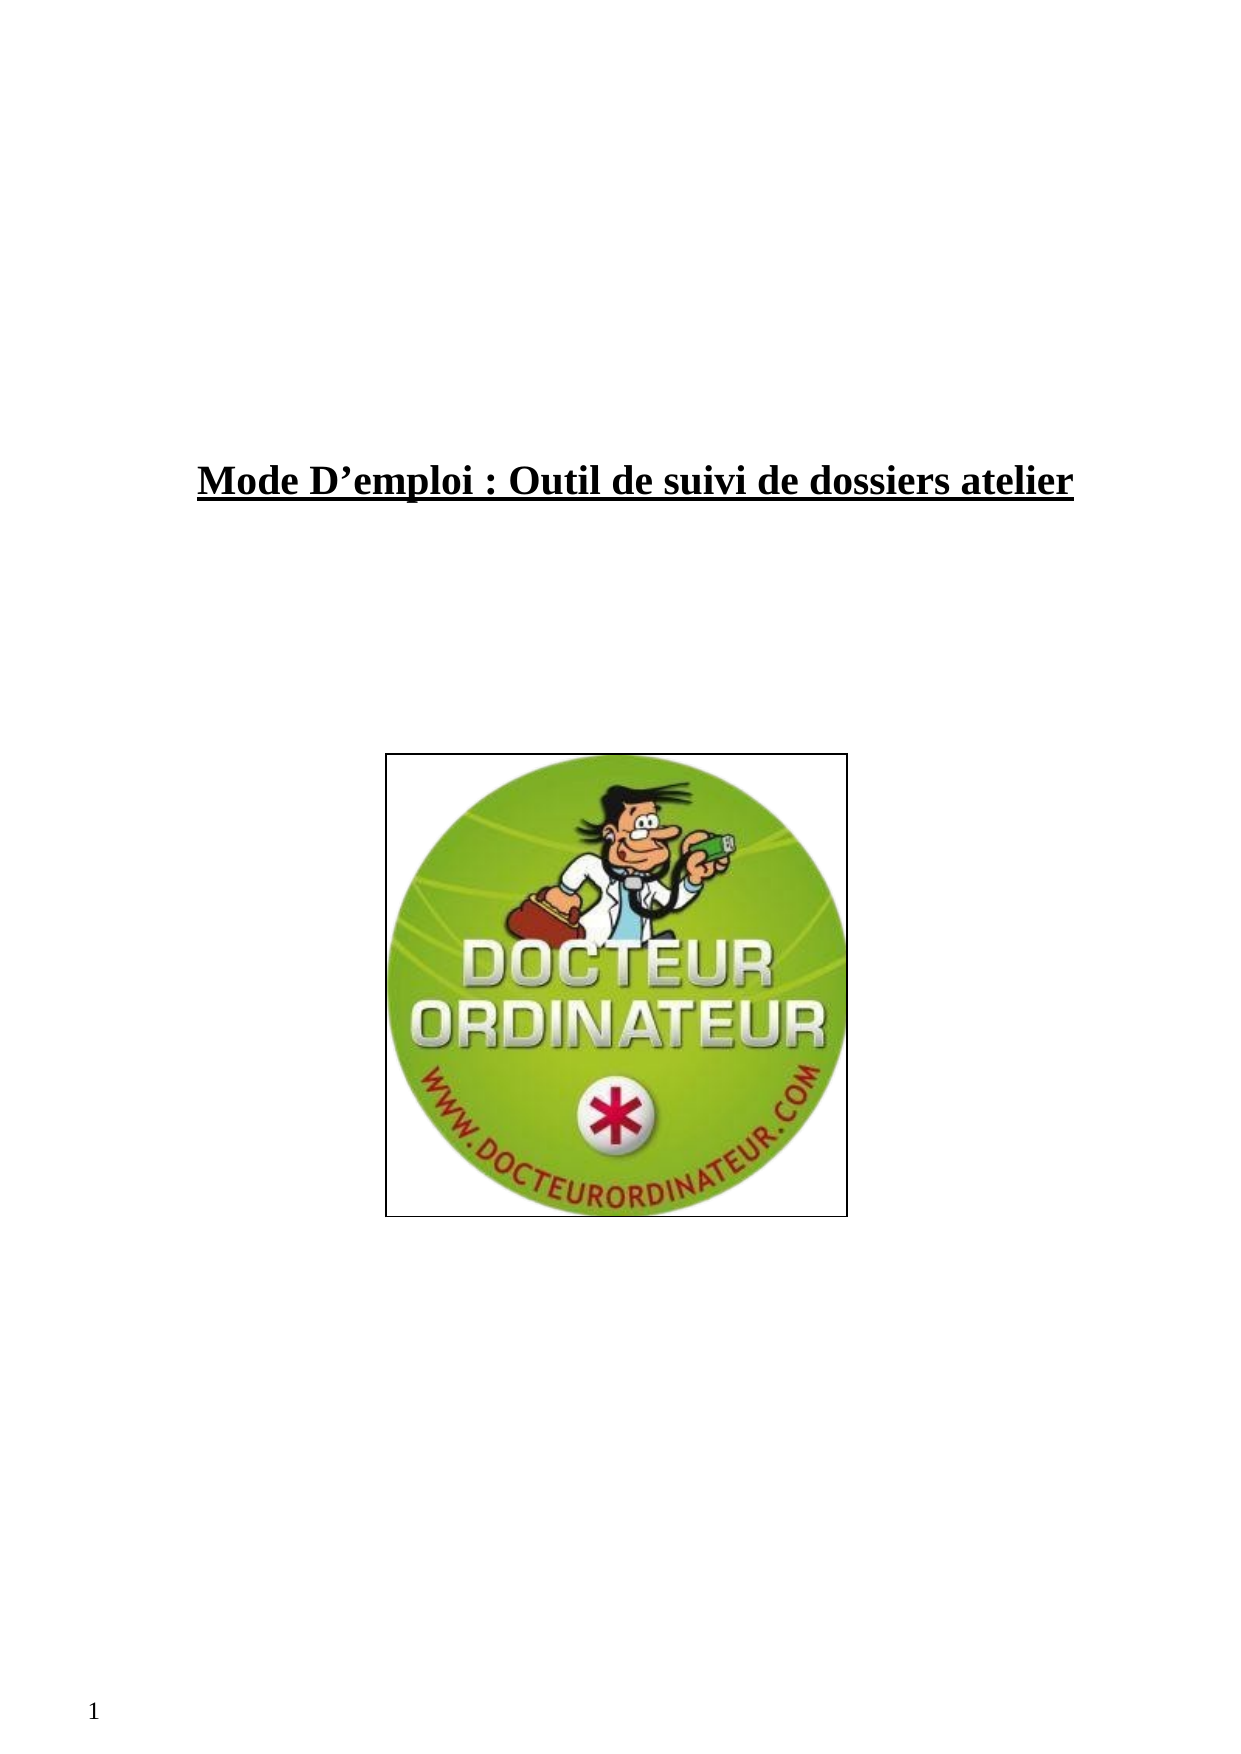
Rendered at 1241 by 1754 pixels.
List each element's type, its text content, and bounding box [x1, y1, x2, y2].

text Mode D’emploi : Outil de suivi de dossiers atelier [120, 455, 1151, 503]
picture [387, 755, 846, 1216]
